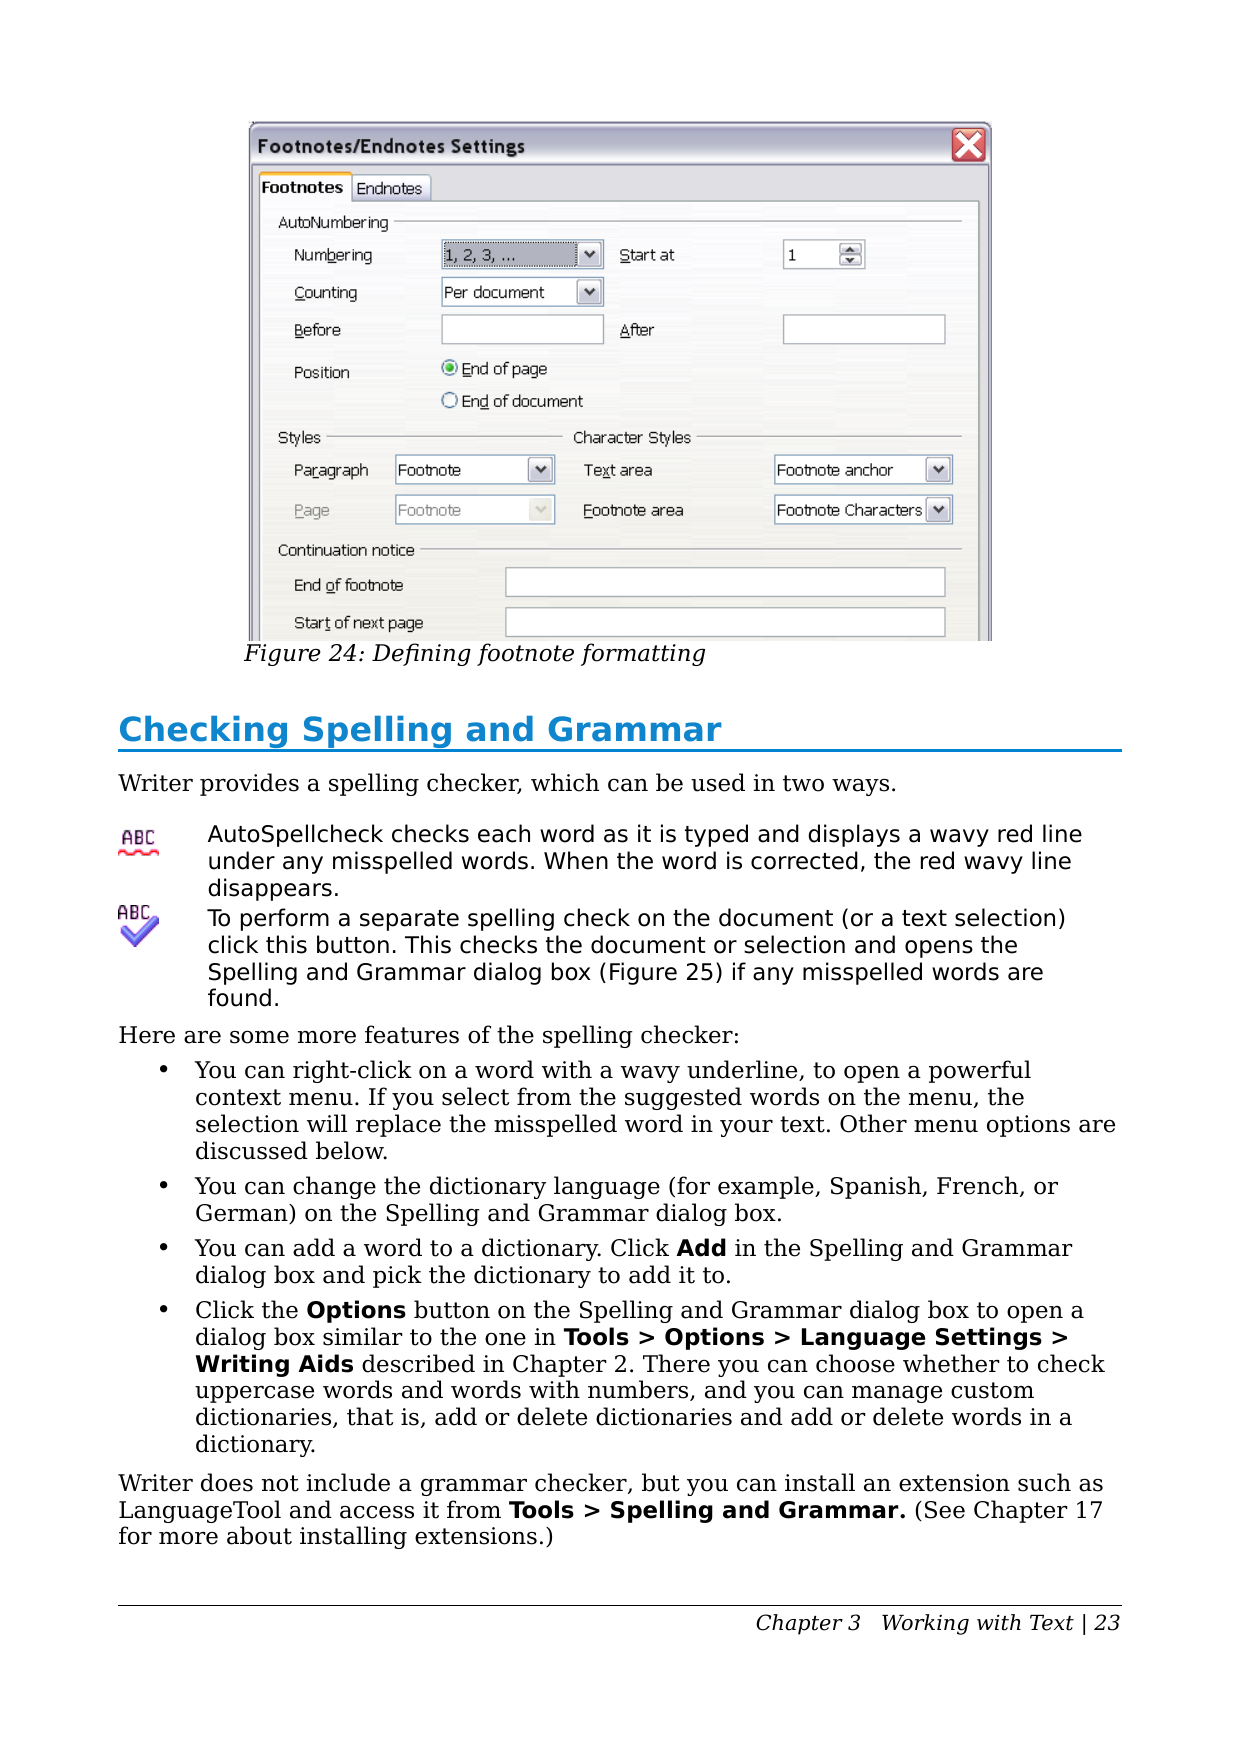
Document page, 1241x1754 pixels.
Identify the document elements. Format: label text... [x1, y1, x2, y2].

list Here are some more features of the spelling checker: [118, 1022, 1122, 1049]
table_header AutoSpellcheck checks each word as it is typed and displays a wavy red line under any misspelled words. When the word is corrected, the red wavy line disappears. [195, 821, 1120, 906]
picture [118, 905, 159, 947]
table_header [118, 821, 195, 906]
text Writer does not include a grammar checker, but you can install an extension such as LanguageTool and access it from Tools > Spelling and Grammar. (See Chapter 17 for more about installing extensions.) [118, 1470, 1122, 1550]
picture [118, 821, 159, 862]
table_cell To perform a separate spelling check on the document (or a text selection) click this button. This checks the document or selection and opens the Spelling and Grammar dialog box (Figure 25) if any misspelled words are found. [195, 906, 1120, 1016]
list You can right-click on a word with a wavy underline, to open a powerful context menu. If you select from the suggested words on the menu, the selection will replace the misspelled word in your text. Other menu options are discussed below. [156, 1055, 1122, 1164]
table_cell [118, 906, 195, 1016]
list Click the Options button on the Spelling and Grammar dialog box to open a dialog box similar to the one in Tools > Options > Language Settings > Writing Aids described in Chapter 2. There you can choose whether to check uppercase words and words with numbers, and you can manage custom dictionaries, that is, add or delete dictionaries and add or delete words in a dictionary. [156, 1295, 1122, 1457]
text Figure 24: Defining footnote formatting [244, 641, 997, 667]
picture [244, 118, 997, 641]
text Writer provides a spelling checker, which can be used in two ways. [118, 770, 1122, 797]
list You can add a word to a dictionary. Click Add in the Spelling and Grammar dialog box and pick the dictionary to add it to. [156, 1233, 1122, 1289]
list You can change the dictionary language (for example, Spanish, French, or German) on the Spelling and Grammar dialog box. [156, 1171, 1122, 1227]
subtitle Checking Spelling and Grammar [118, 711, 1122, 749]
